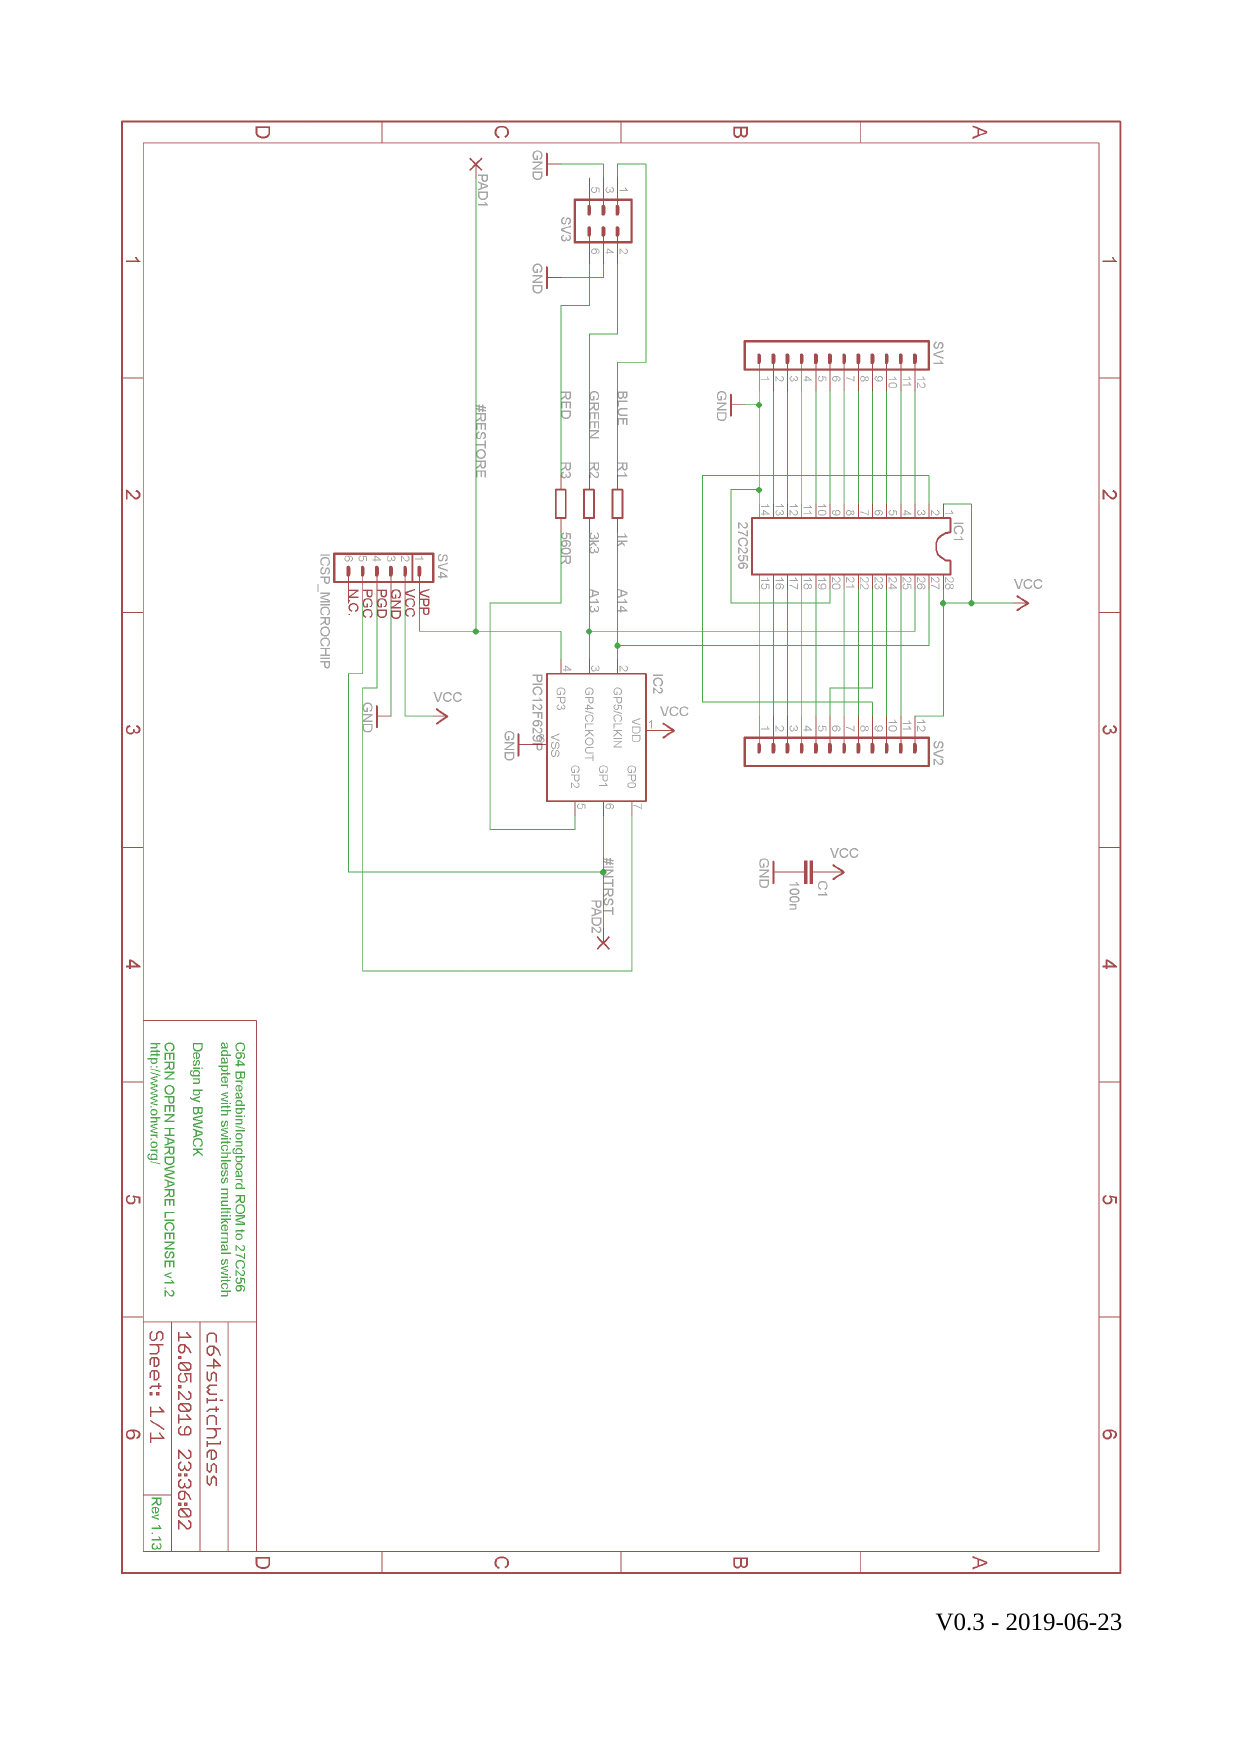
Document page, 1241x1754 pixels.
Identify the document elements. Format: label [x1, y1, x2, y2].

picture [118, 118, 1122, 1575]
